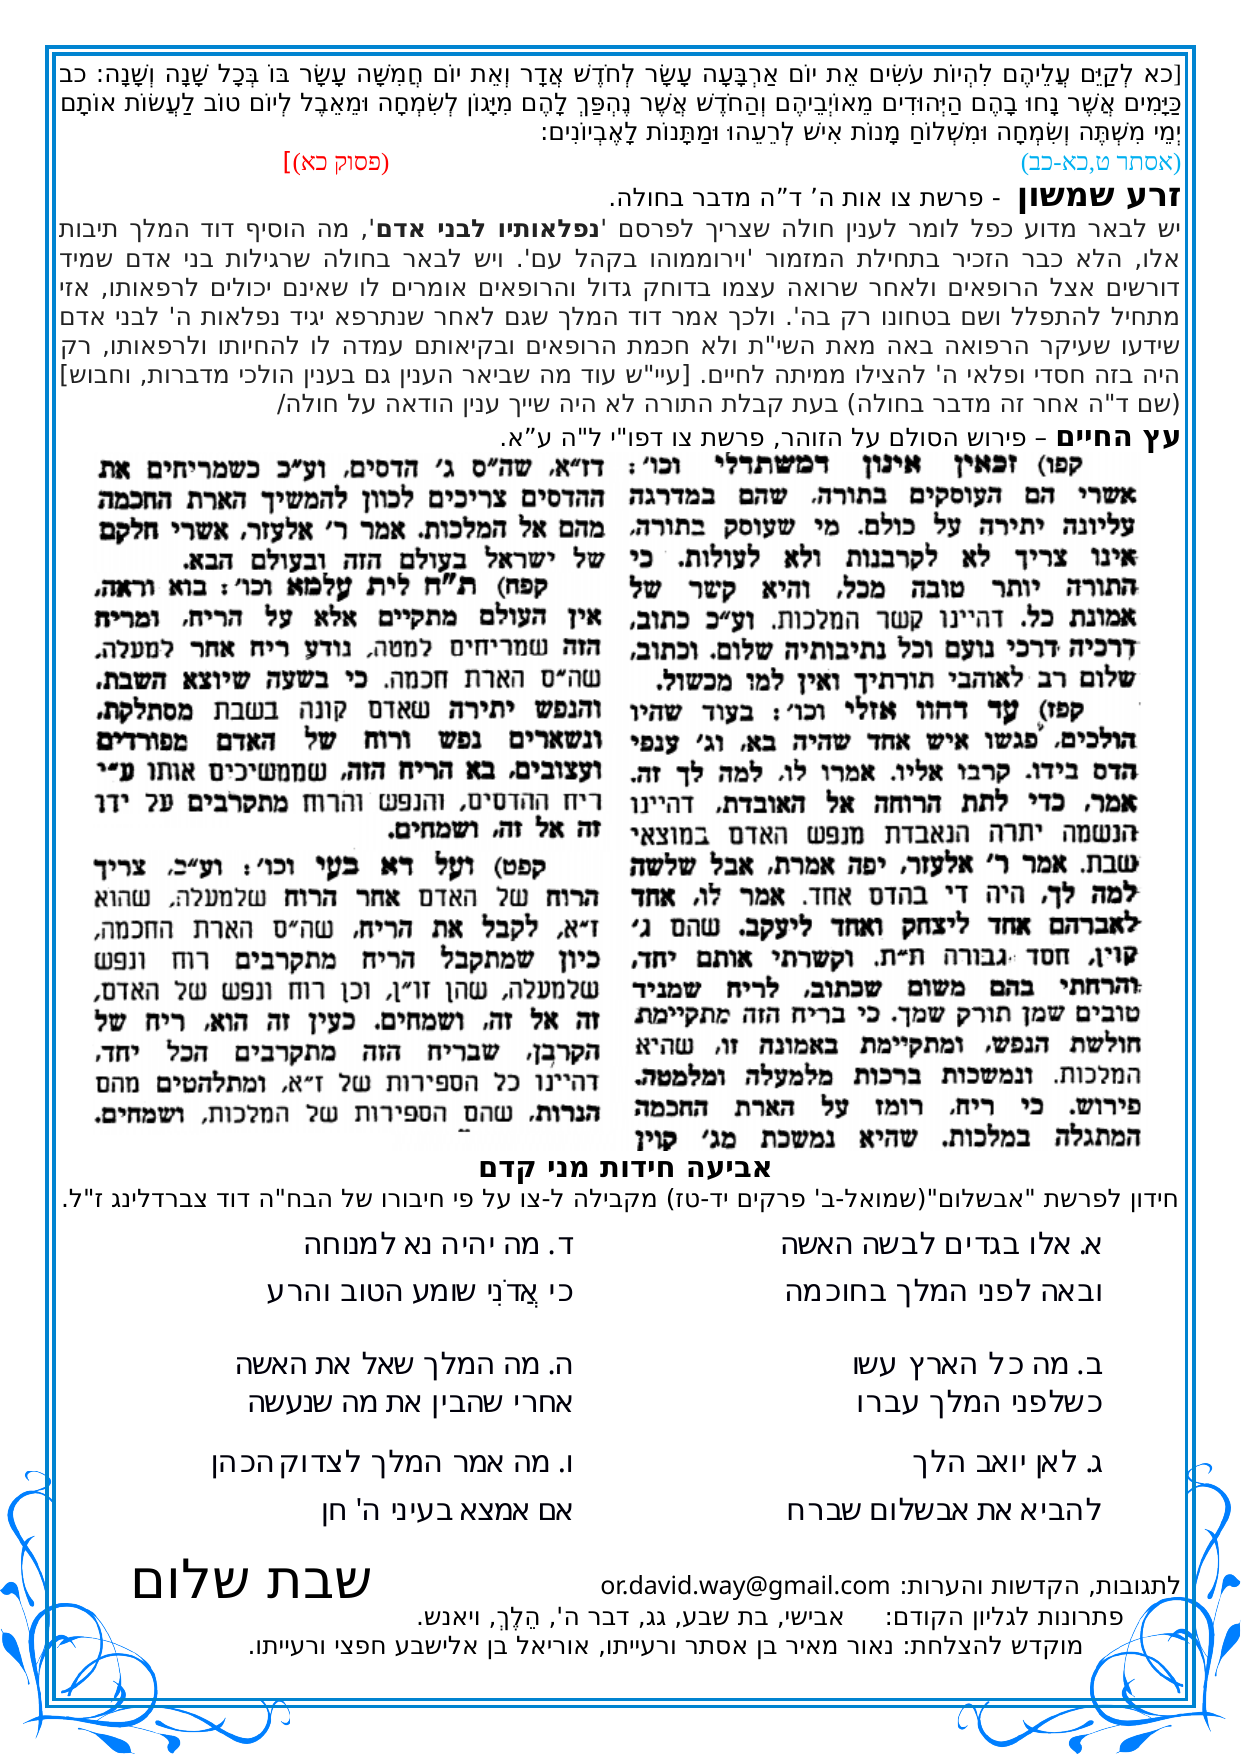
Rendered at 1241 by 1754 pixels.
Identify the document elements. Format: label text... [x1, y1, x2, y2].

list פתרונות לגליון הקודם: אבישי, בת שבע, גג, דבר ה', הֵלֶךְ, ויאנש. [290, 1602, 957, 1631]
picture [957, 1463, 1192, 1705]
picture [56, 1471, 290, 1698]
list (אסתר ט,כא-כב) (פסוק כא)] [59, 147, 1182, 176]
picture [0, 1471, 290, 1754]
picture [957, 1463, 1241, 1754]
list עץ החיים – פירוש הסולם על הזוהר, פרשת צו דפו"י ל"ה ע”א. [59, 419, 1182, 453]
picture [49, 1471, 290, 1705]
text חידון לפרשת "אבשלום"(שמואל-ב' פרקים יד-טז) מקבילה ל-צו על פי חיבורו של הבח"ה דוד צברדלינג ז"ל. [59, 1184, 1182, 1213]
list זרע שמשון - פרשת צו אות ה’ ד”ה מדבר בחולה. [59, 176, 1182, 215]
list מוקדש להצלחת: נאור מאיר בן אסתר ורעייתו, אוריאל בן אלישבע חפצי ורעייתו. [290, 1631, 957, 1660]
list לתגובות, הקדשות והערות: or.david.way@gmail.com [290, 1568, 957, 1602]
text אביעה חידות מני קדם [59, 453, 1182, 1184]
picture [957, 1463, 1185, 1698]
list יש לבאר מדוע כפל לומר לענין חולה שצריך לפרסם 'נפלאותיו לבני אדם', מה הוסיף דוד המלך תיבות אלו, הלא כבר הזכיר בתחילת המזמור 'וירוממוהו בקהל עם'. ויש לבאר בחולה שרגילות בני אדם שמיד דורשים אצל הרופאים ולאחר שרואה עצמו בדוחק גדול והרופאים אומרים לו שאינם יכולים לרפאותו, אזי מתחיל להתפלל ושם בטחונו רק בה'. ולכך אמר דוד המלך שגם לאחר שנתרפא יגיד נפלאות ה' לבני אדם שידעו שעיקר הרפואה באה מאת השי"ת ולא חכמת הרופאים ובקיאותם עמדה לו להחיותו ולרפאותו, רק היה בזה חסדי ופלאי ה' להצילו ממיתה לחיים. [עיי"ש עוד מה שביאר הענין גם בענין הולכי מדברות, וחבוש] (שם ד"ה אחר זה מדבר בחולה) בעת קבלת התורה לא היה שייך ענין הודאה על חולה/ [59, 215, 1182, 419]
list [כא לְקַיֵּם עֲלֵיהֶם לִהְיוֹת עֹשִׂים אֵת יוֹם אַרְבָּעָה עָשָׂר לְחֹדֶשׁ אֲדָר וְאֵת יוֹם חֲמִשָּׁה עָשָׂר בּוֹ בְּכָל שָׁנָה וְשָׁנָה: כב כַּיָּמִים אֲשֶׁר נָחוּ בָהֶם הַיְּהוּדִים מֵאוֹיְבֵיהֶם וְהַחֹדֶשׁ אֲשֶׁר נֶהְפַּךְ לָהֶם מִיָּגוֹן לְשִׂמְחָה וּמֵאֵבֶל לְיוֹם טוֹב לַעֲשׂוֹת אוֹתָם יְמֵי מִשְׁתֶּה וְשִׂמְחָה וּמִשְׁלוֹחַ מָנוֹת אִישׁ לְרֵעֵהוּ וּמַתָּנוֹת לָאֶבְיוֹנִים: [59, 59, 1182, 147]
picture [92, 452, 1148, 1151]
